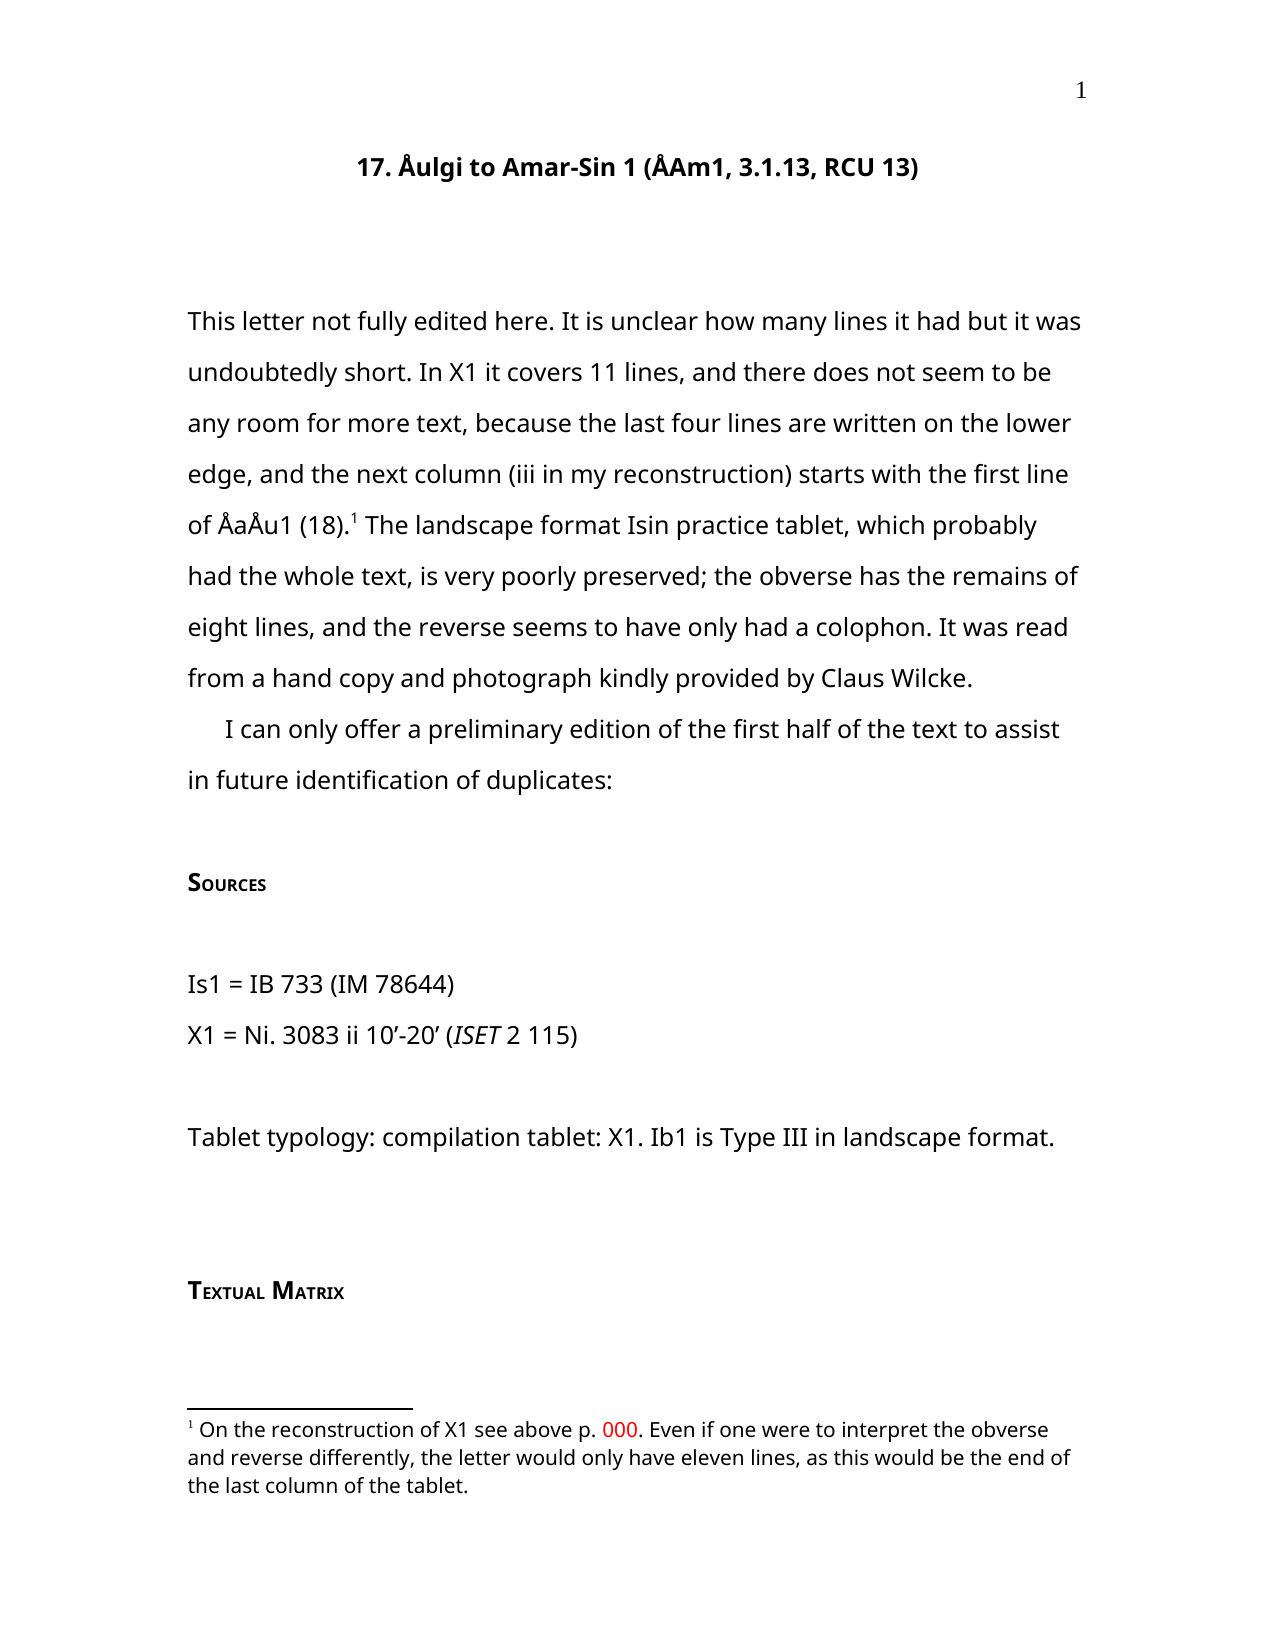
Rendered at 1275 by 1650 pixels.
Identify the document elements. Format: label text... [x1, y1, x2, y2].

text On the reconstruction of X1 see above p. 000. Even if one were to interpret the obverse and reverse differently, the letter would only have eleven lines, as this would be the end of the last column of the tablet. [187, 1415, 1087, 1500]
subtitle Sources [187, 864, 1087, 899]
text 17. Åulgi to Amar-Sin 1 (ÅAm1, 3.1.13, RCU 13) [187, 150, 1087, 184]
text X1 = Ni. 3083 ii 10’-20’ (ISET 2 115) [187, 1018, 1087, 1052]
text Is1 = IB 733 (IM 78644) [187, 967, 1087, 1001]
text I can only offer a preliminary edition of the first half of the text to assist in future identification of duplicates: [187, 711, 1087, 797]
text Textual Matrix [187, 1273, 1087, 1307]
text Tablet typology: compilation tablet: X1. Ib1 is Type III in landscape format. [187, 1120, 1087, 1154]
text This letter not fully edited here. It is unclear how many lines it had but it was undoubtedly short. In X1 it covers 11 lines, and there does not seem to be any room for more text, because the last four lines are written on the lower edge, and the next column (iii in my reconstruction) starts with the first line of ÅaÅu1 (18). The landscape format Isin practice tablet, which probably had the whole text, is very poorly preserved; the obverse has the remains of eight lines, and the reverse seems to have only had a colophon. It was read from a hand copy and photograph kindly provided by Claus Wilcke. [187, 303, 1087, 694]
